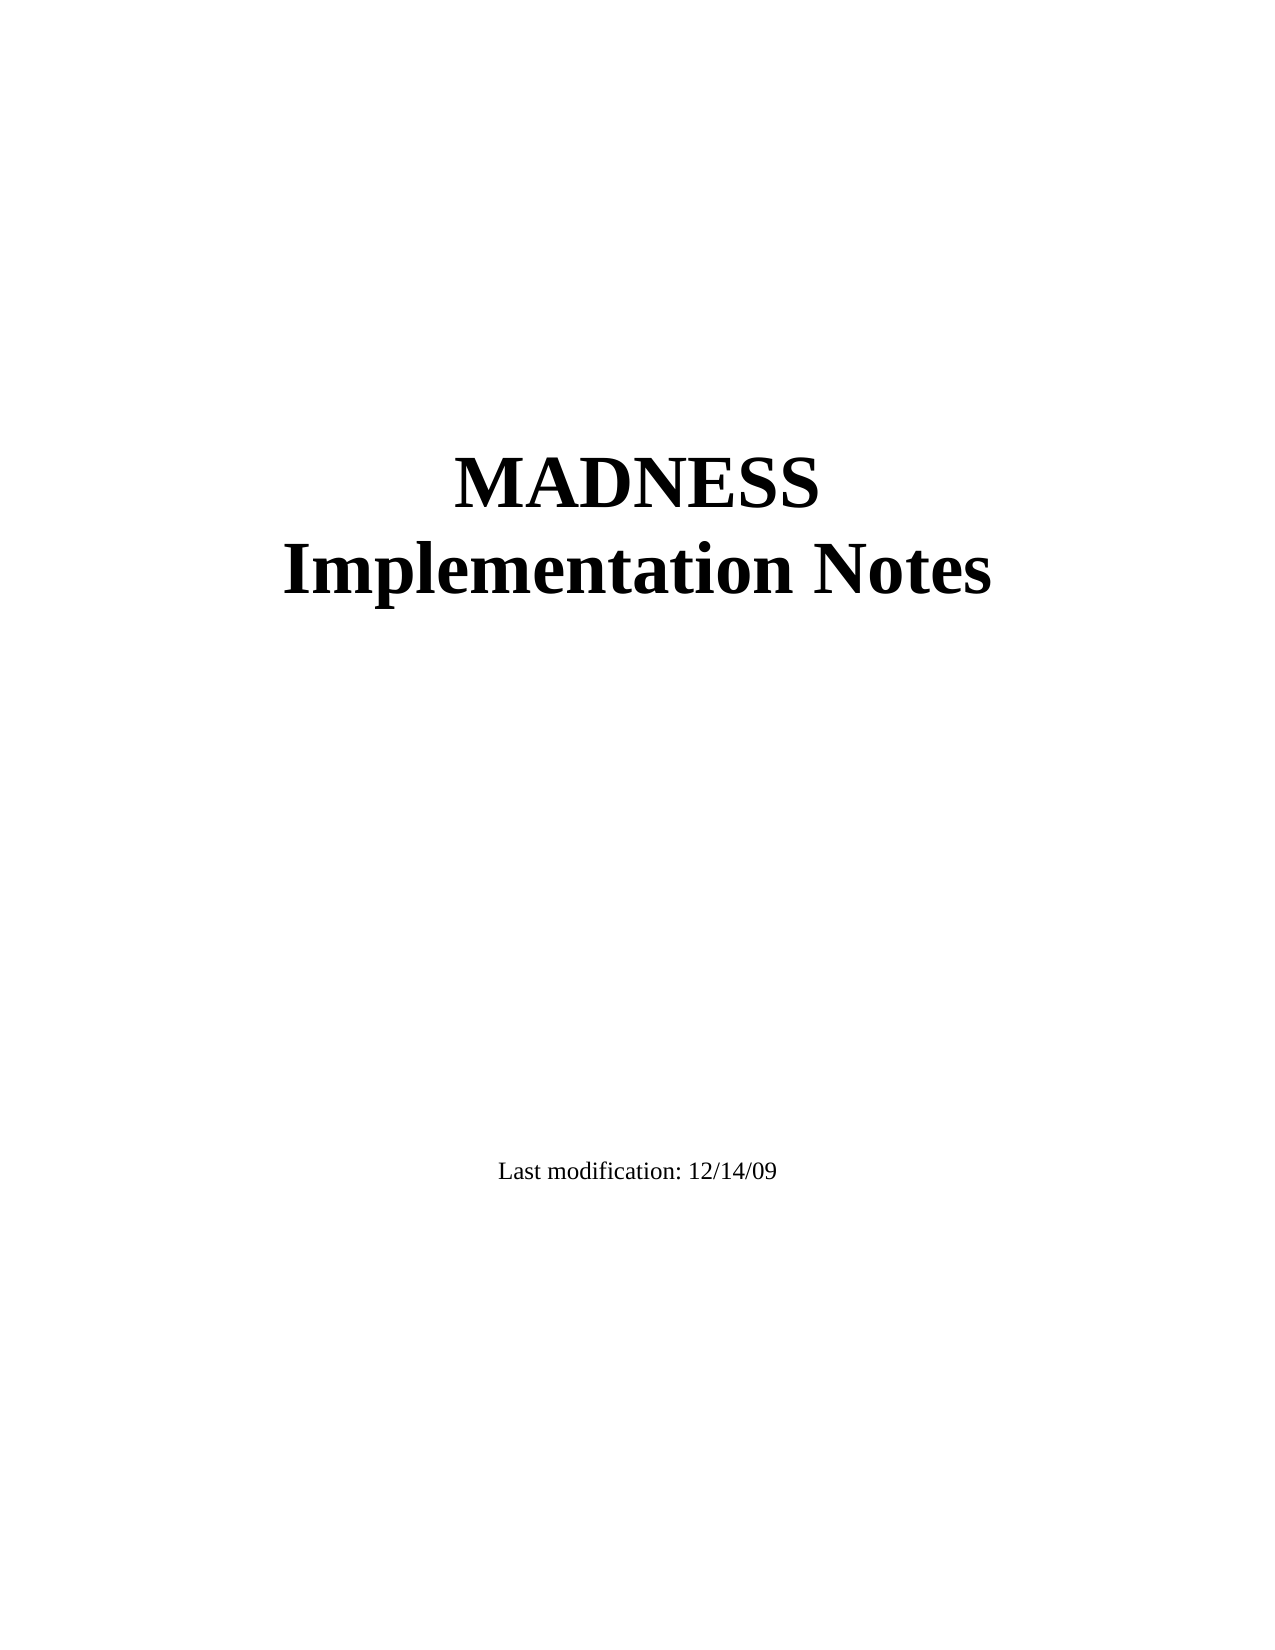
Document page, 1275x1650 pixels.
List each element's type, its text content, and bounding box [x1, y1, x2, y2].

text Implementation Notes [150, 524, 1125, 610]
text MADNESS [150, 437, 1125, 524]
text Last modification: 12/14/09 [150, 1156, 1125, 1185]
